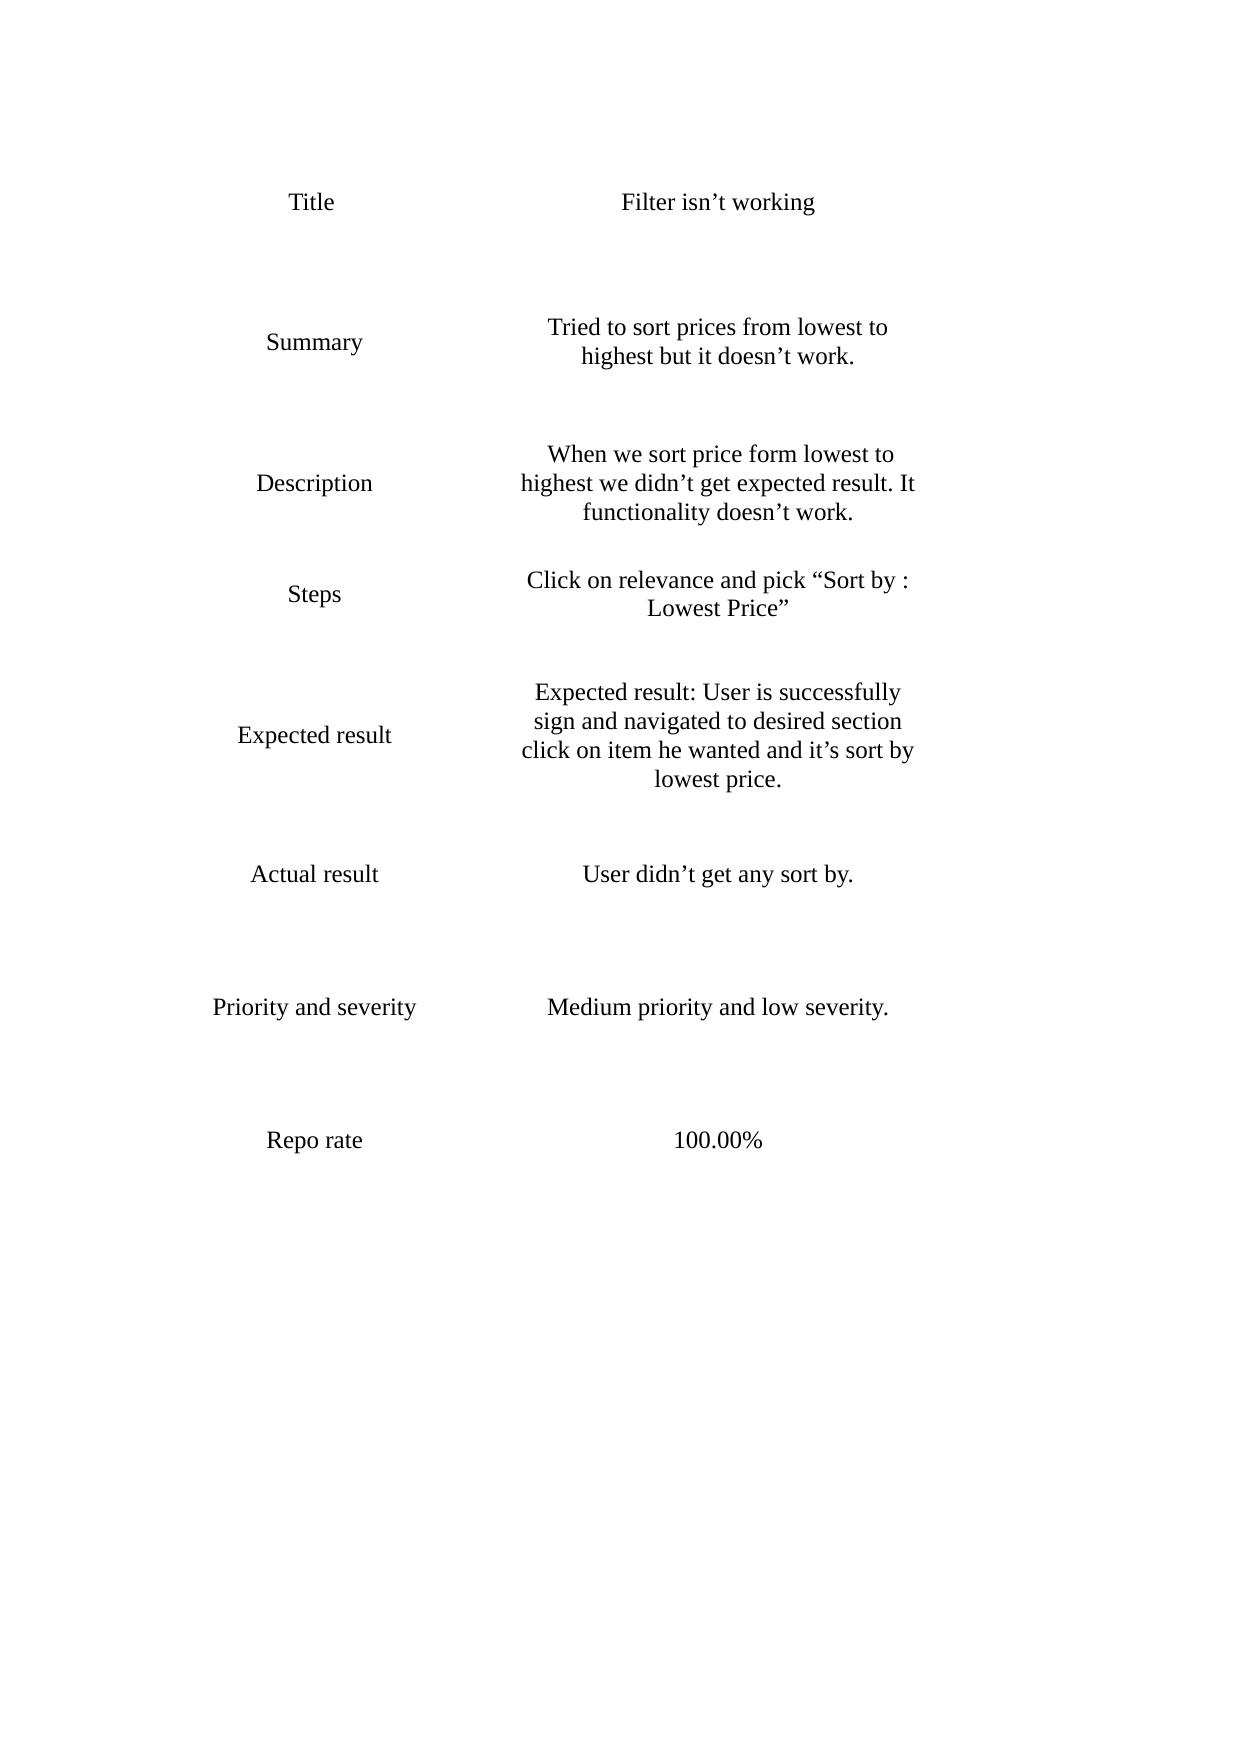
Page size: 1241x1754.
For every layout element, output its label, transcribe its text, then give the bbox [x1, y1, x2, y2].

table_cell [1186, 954, 1240, 1058]
table_cell [517, 256, 919, 284]
table_cell Priority and severity [112, 954, 517, 1058]
table_cell [1052, 1193, 1186, 1221]
table_cell [1052, 256, 1186, 284]
table_cell [1186, 427, 1240, 538]
table_cell [1052, 954, 1186, 1058]
table_cell [517, 925, 919, 954]
table_cell [112, 1058, 517, 1087]
table_cell Expected result: User is successfully sign and navigated to desired section click on item he wanted and it’s sort by lowest price. [517, 678, 919, 792]
table_cell Actual result [112, 821, 517, 925]
table_cell [112, 793, 517, 821]
table_cell [1052, 793, 1186, 821]
table_cell [112, 256, 517, 284]
table_cell [1052, 539, 1186, 649]
table_cell [112, 398, 517, 427]
table_cell [1186, 256, 1240, 284]
table_cell [1186, 925, 1240, 954]
table_cell [1186, 539, 1240, 649]
table_cell [1186, 398, 1240, 427]
table_cell [919, 649, 1052, 677]
table_cell [919, 398, 1052, 427]
table_cell [919, 954, 1052, 1058]
table_cell [1052, 1087, 1186, 1192]
table_cell [517, 1058, 919, 1087]
table_cell [919, 427, 1052, 538]
table_cell [1186, 793, 1240, 821]
table_cell Summary [112, 284, 517, 398]
table_cell [919, 1058, 1052, 1087]
table_cell [1052, 678, 1186, 792]
table_cell [1186, 649, 1240, 677]
table_cell Steps [112, 539, 517, 649]
table_cell [919, 793, 1052, 821]
table_cell [517, 793, 919, 821]
table_cell [919, 925, 1052, 954]
table_cell [919, 256, 1052, 284]
table_cell [1186, 1087, 1240, 1192]
table_cell Medium priority and low severity. [517, 954, 919, 1058]
table_cell [1052, 821, 1186, 925]
table_cell [1186, 1193, 1240, 1221]
table_cell Tried to sort prices from lowest to highest but it doesn’t work. [517, 284, 919, 398]
table_header [1186, 147, 1240, 256]
table_cell [1052, 1058, 1186, 1087]
table_cell [1052, 427, 1186, 538]
table_cell [1052, 649, 1186, 677]
table_cell [919, 1193, 1052, 1221]
table_header [1052, 147, 1186, 256]
table_cell [1186, 678, 1240, 792]
table_cell [919, 821, 1052, 925]
table_cell [919, 1087, 1052, 1192]
table_cell [517, 398, 919, 427]
table_header Filter isn’t working [517, 147, 919, 256]
table_cell Repo rate [112, 1087, 517, 1192]
table_cell [919, 678, 1052, 792]
table_cell [1052, 398, 1186, 427]
table_cell When we sort price form lowest to highest we didn’t get expected result. It functionality doesn’t work. [517, 427, 919, 538]
table_cell Expected result [112, 678, 517, 792]
table_cell [1052, 925, 1186, 954]
table_cell [1186, 821, 1240, 925]
table_cell Description [112, 427, 517, 538]
table_cell [919, 539, 1052, 649]
table_cell [1186, 284, 1240, 398]
table_header Title [112, 147, 517, 256]
table_cell Click on relevance and pick “Sort by : Lowest Price” [517, 539, 919, 649]
table_cell [919, 284, 1052, 398]
table_cell [517, 649, 919, 677]
table_cell [517, 1193, 919, 1221]
table_cell User didn’t get any sort by. [517, 821, 919, 925]
table_cell [112, 1193, 517, 1221]
table_cell [1052, 284, 1186, 398]
table_header [919, 147, 1052, 256]
table_cell [1186, 1058, 1240, 1087]
table_cell 100.00% [517, 1087, 919, 1192]
table_cell [112, 649, 517, 677]
table_cell [112, 925, 517, 954]
